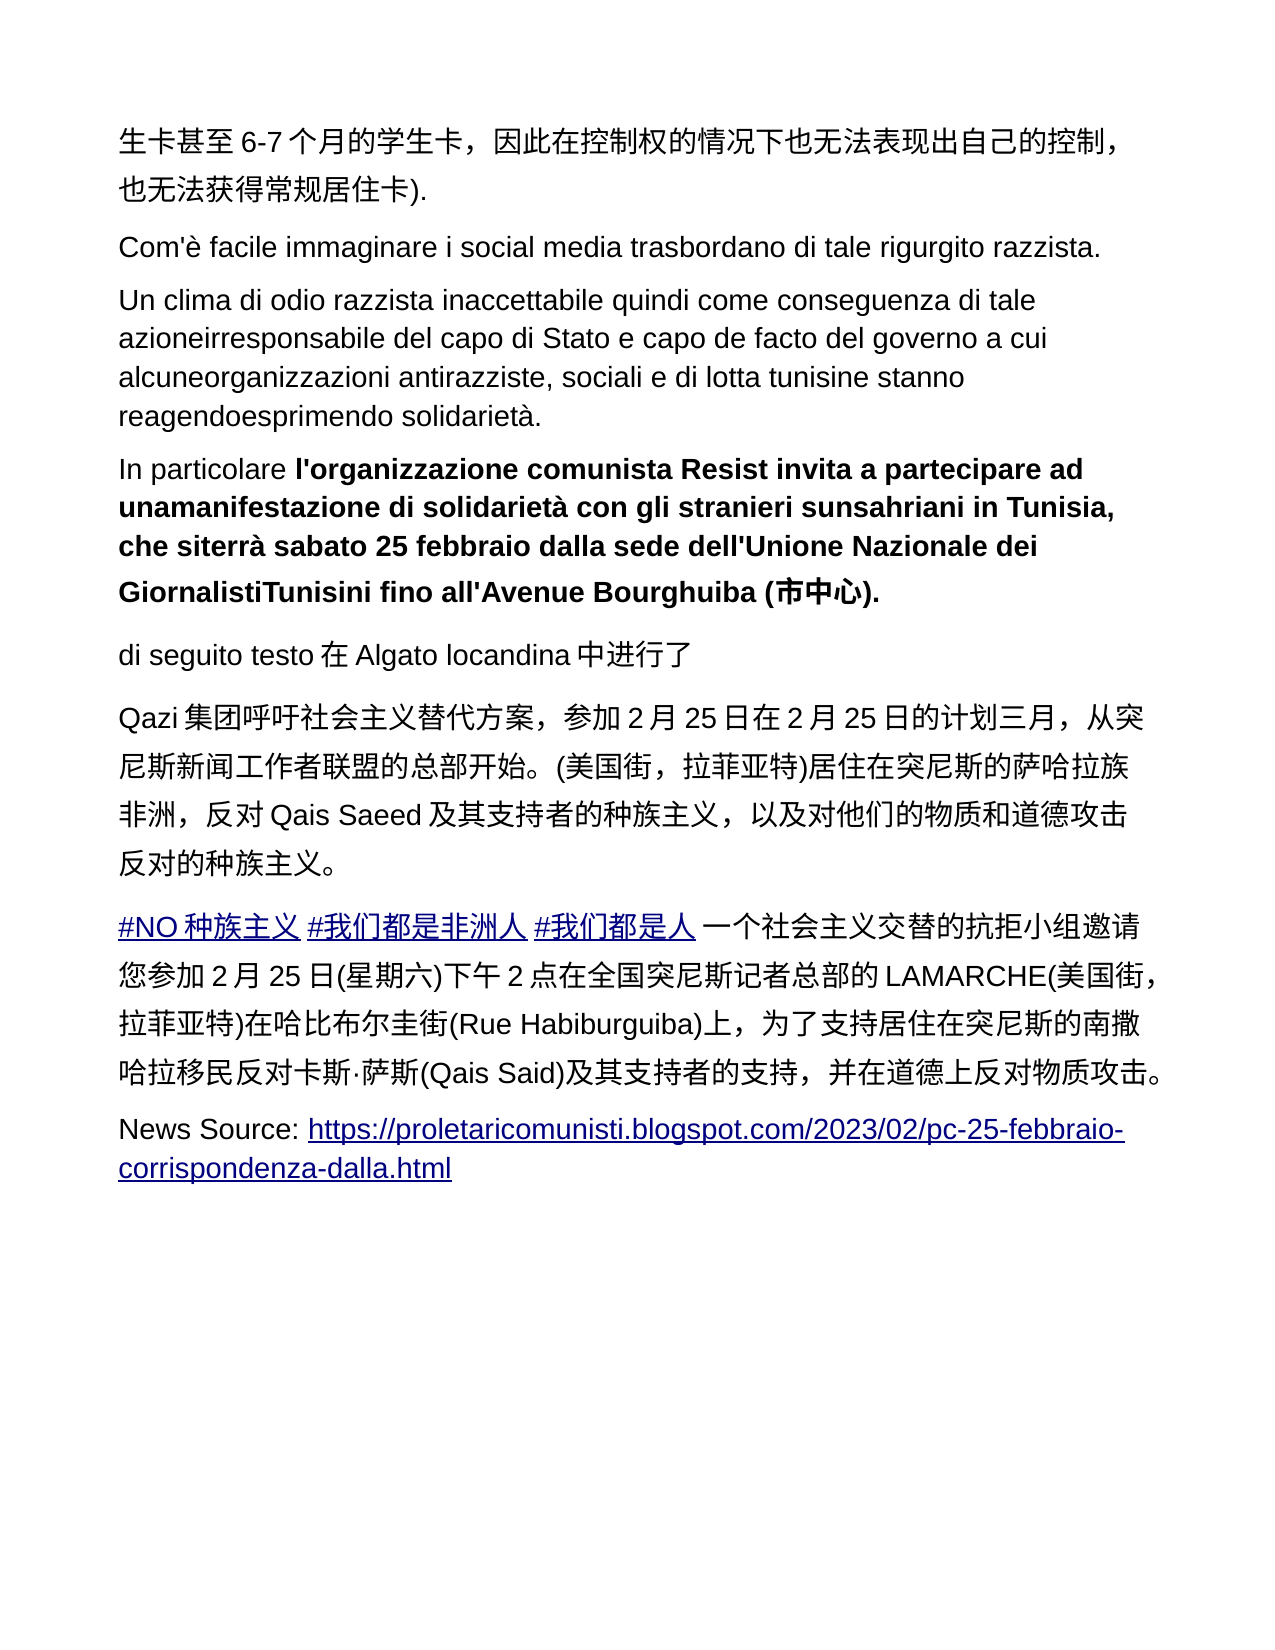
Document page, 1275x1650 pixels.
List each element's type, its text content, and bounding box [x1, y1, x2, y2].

text Com'è facile immaginare i social media trasbordano di tale rigurgito razzista. [118, 230, 1157, 263]
text In particolare l'organizzazione comunista Resist invita a partecipare ad unamanifestazione di solidarietà con gli stranieri sunsahriani in Tunisia, che siterrà sabato 25 febbraio dalla sede dell'Unione Nazionale dei GiornalistiTunisini fino all'Avenue Bourghuiba (市中心). [118, 452, 1157, 611]
text 生卡甚至6-7个月的学生卡，因此在控制权的情况下也无法表现出自己的控制，也无法获得常规居住卡). [118, 118, 1157, 209]
text #NO种族主义 #我们都是非洲人 #我们都是人 一个社会主义交替的抗拒小组邀请您参加2月25日(星期六)下午2点在全国突尼斯记者总部的LAMARCHE(美国街，拉菲亚特)在哈比布尔圭街(Rue Habiburguiba)上，为了支持居住在突尼斯的南撒哈拉移民反对卡斯·萨斯(Qais Said)及其支持者的支持，并在道德上反对物质攻击。 [118, 903, 1157, 1091]
text Qazi集团呼吁社会主义替代方案，参加2月25日在2月25日的计划三月，从突尼斯新闻工作者联盟的总部开始。(美国街，拉菲亚特)居住在突尼斯的萨哈拉族非洲，反对Qais Saeed及其支持者的种族主义，以及对他们的物质和道德攻击反对的种族主义。 [118, 695, 1157, 883]
text Un clima di odio razzista inaccettabile quindi come conseguenza di tale azioneirresponsabile del capo di Stato e capo de facto del governo a cui alcuneorganizzazioni antirazziste, sociali e di lotta tunisine stanno reagendoesprimendo solidarietà. [118, 283, 1157, 432]
text di seguito testo在Algato locandina中进行了 [118, 632, 1157, 674]
text News Source: https://proletaricomunisti.blogspot.com/2023/02/pc-25-febbraio-corrispondenza-dalla.html [118, 1112, 1157, 1184]
